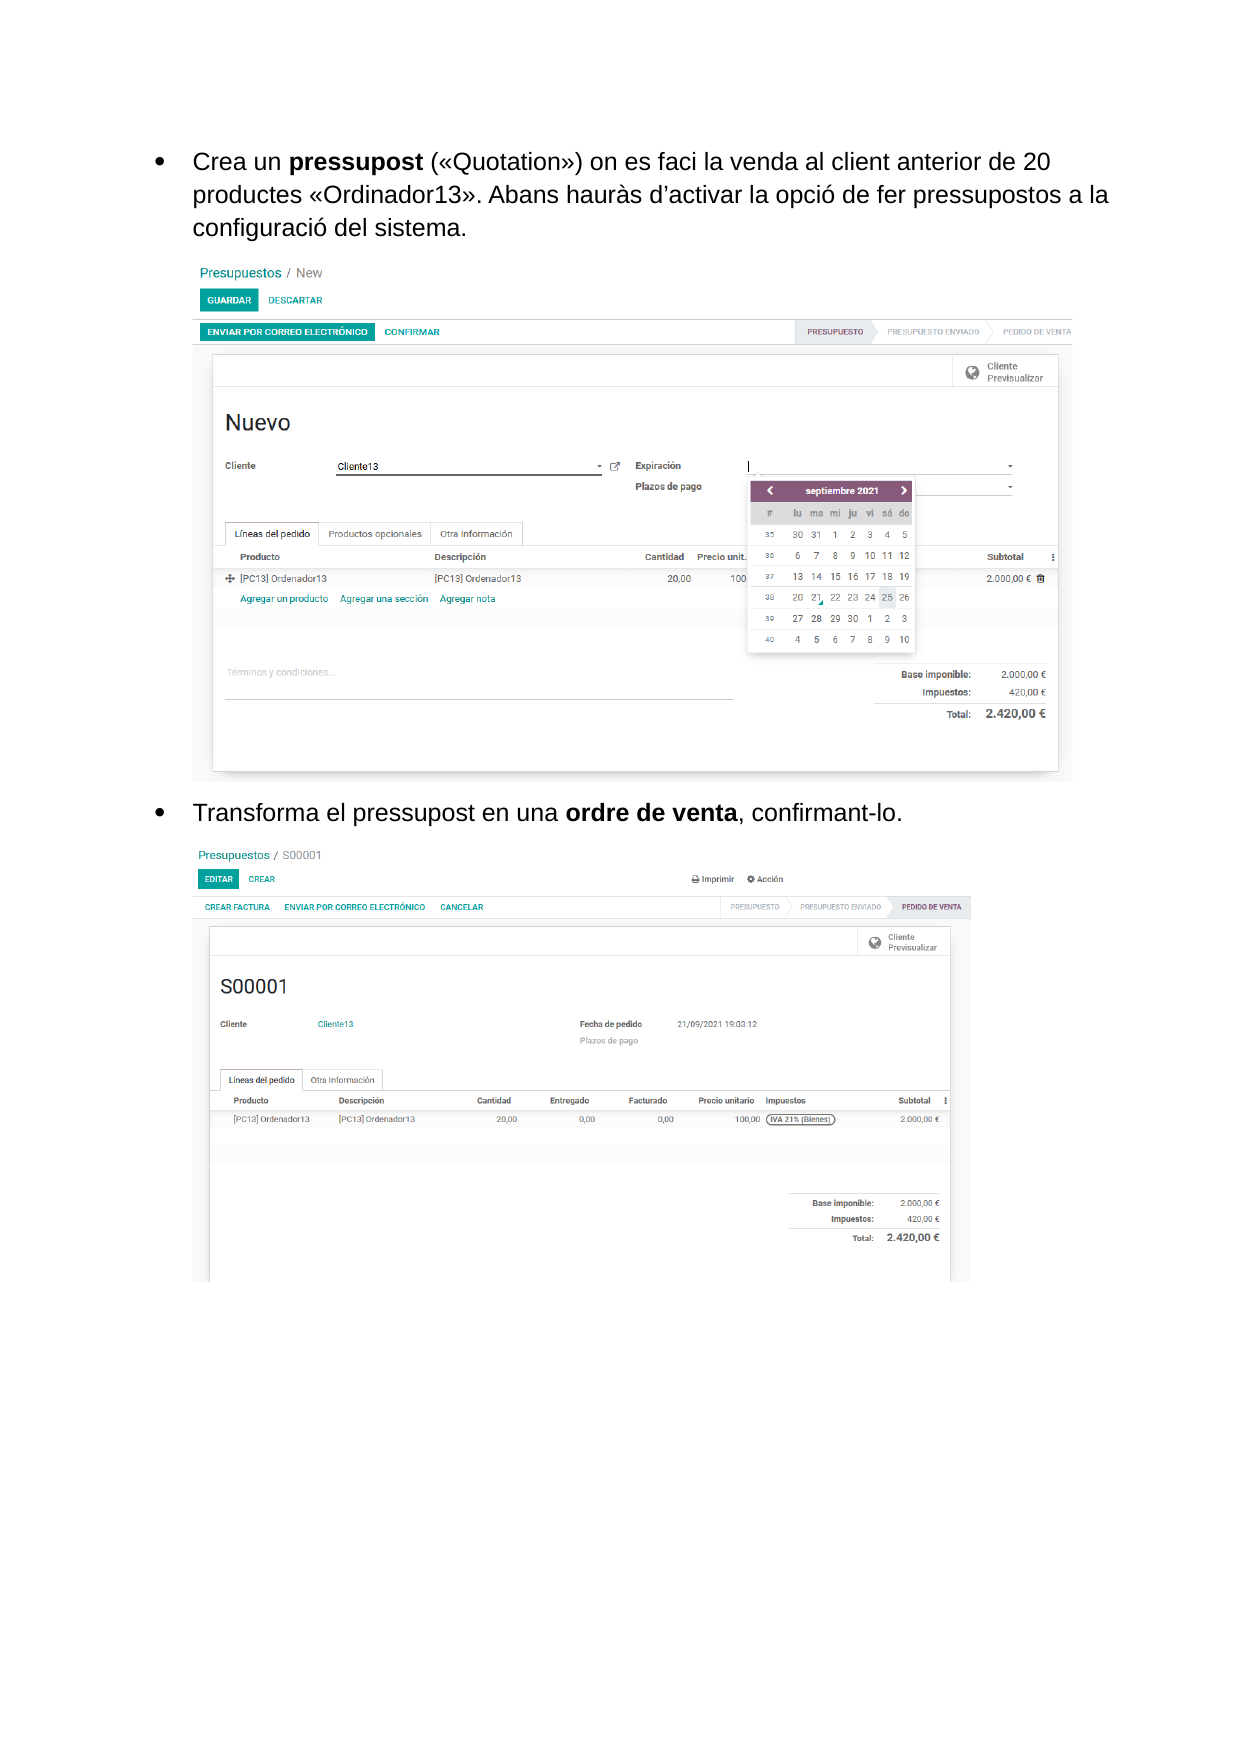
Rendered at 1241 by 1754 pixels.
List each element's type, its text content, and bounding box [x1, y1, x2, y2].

list Crea un pressupost («Quotation») on es faci la venda al client anterior de 20 productes «Ordinador13». Abans hauràs d’activar la opció de fer pressupostos a la configuració del sistema. [155, 147, 1122, 242]
list Transforma el pressupost en una ordre de venta, confirmant-lo. [155, 798, 1122, 827]
